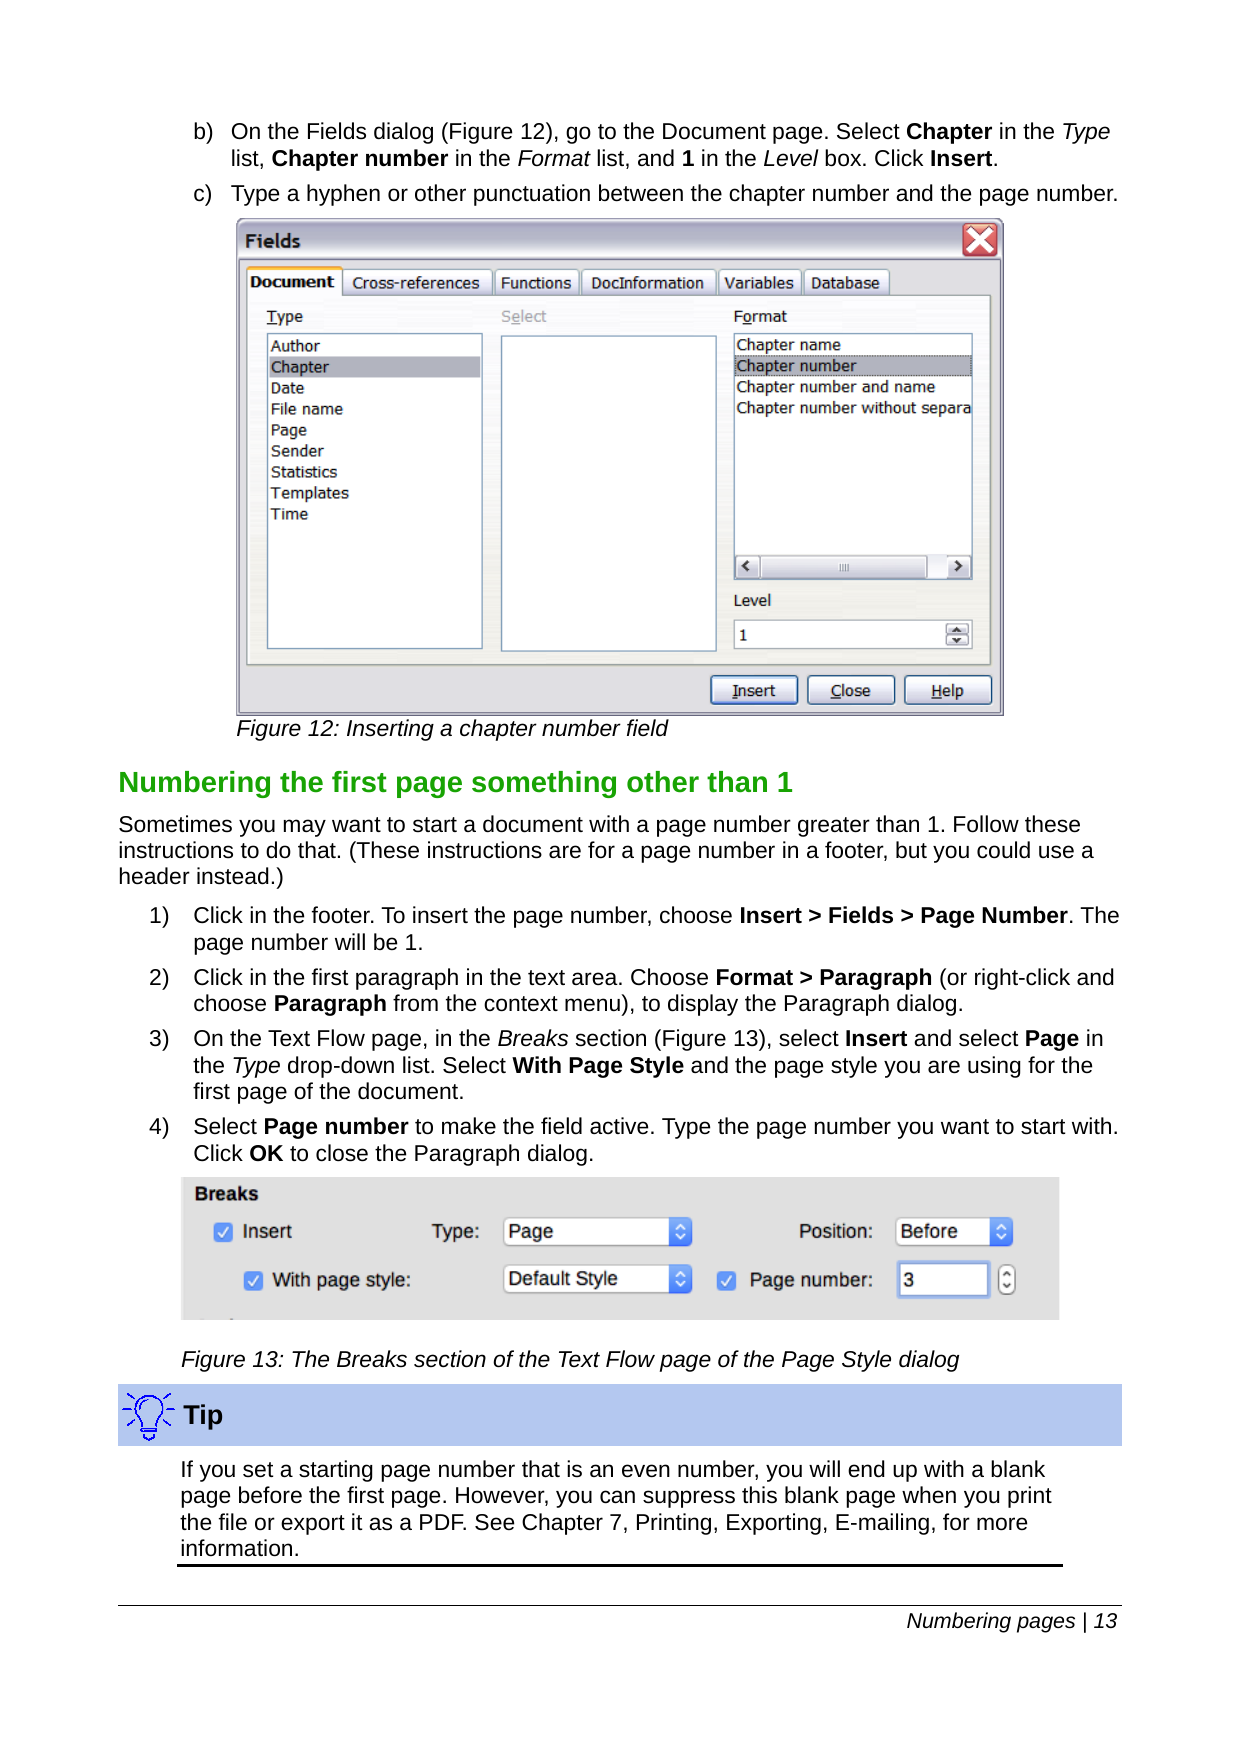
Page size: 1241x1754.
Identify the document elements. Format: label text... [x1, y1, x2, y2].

text Figure 13: The Breaks section of the Text Flow page of the Page Style dialog [181, 1346, 1059, 1372]
picture [236, 218, 1004, 716]
list On the Text Flow page, in the Breaks section (Figure 13), select Insert and select Page in the Type drop-down list. Select With Page Style and the page style you are using for the first page of the document. [169, 1025, 1122, 1104]
list Click in the footer. To insert the page number, choose Insert > Fields > Page Number. The page number will be 1. [169, 902, 1122, 955]
text Sometimes you may want to start a document with a page number greater than 1. Follow these instructions to do that. (These instructions are for a page number in a footer, but you could use a header instead.) [118, 811, 1122, 890]
list Click in the first paragraph in the text area. Choose Format > Paragraph (or right-click and choose Paragraph from the context menu), to display the Paragraph dialog. [169, 964, 1122, 1016]
picture [119, 1385, 179, 1445]
list Select Page number to make the field active. Type the page number you want to start with. Click OK to close the Paragraph dialog. [169, 1113, 1122, 1166]
list On the Fields dialog (Figure 12), go to the Document page. Select Chapter in the Type list, Chapter number in the Format list, and 1 in the Level box. Click Insert. [193, 118, 1122, 171]
picture [180, 1177, 1060, 1320]
subtitle Numbering the first page something other than 1 [118, 765, 1122, 799]
text Figure 12: Inserting a chapter number field [236, 716, 1004, 742]
text If you set a starting page number that is an even number, you will end up with a blank page before the first page. However, you can suppress this blank page when you print the file or export it as a PDF. See Chapter 7, Printing, Exporting, E-mailing, for more information. [177, 1453, 1063, 1564]
list Type a hyphen or other punctuation between the chapter number and the page number. [193, 180, 1122, 206]
subtitle Tip [118, 1384, 1122, 1446]
